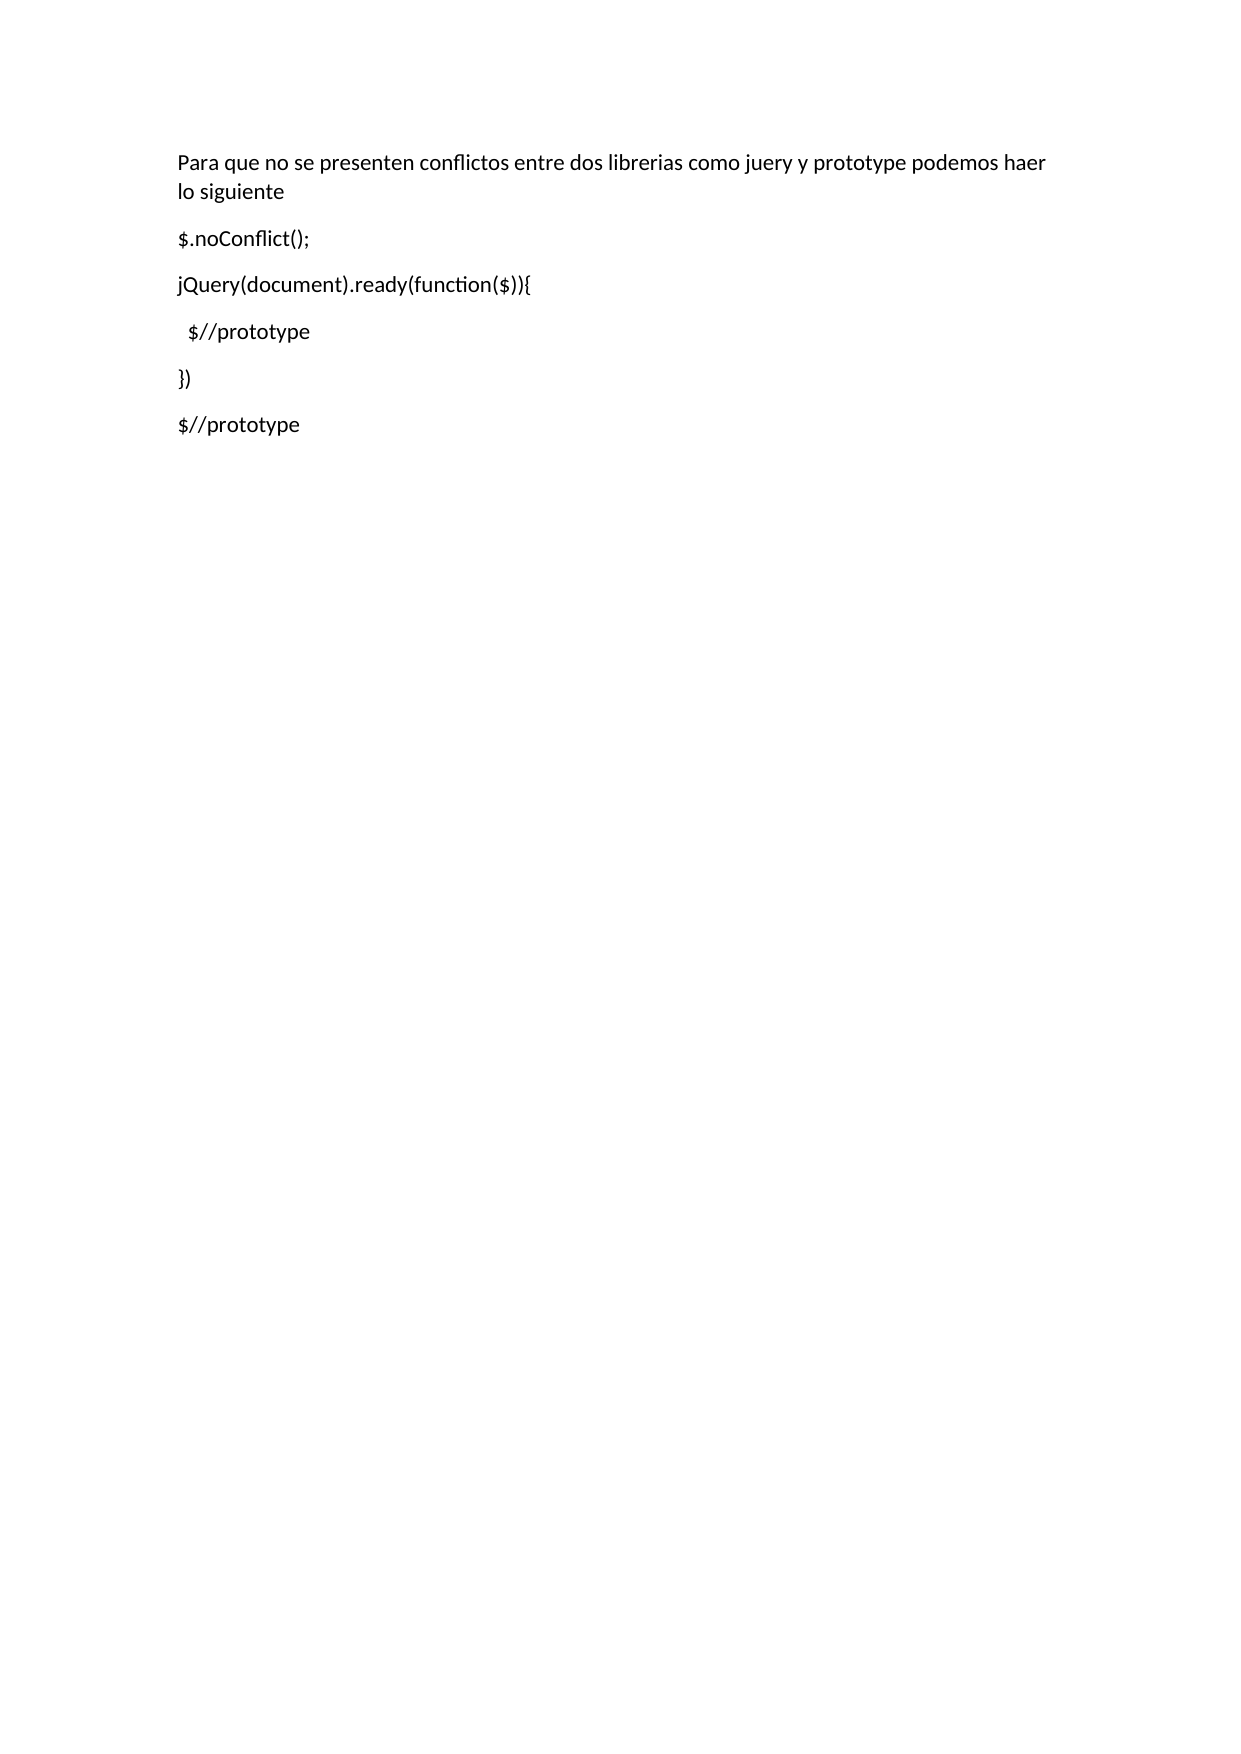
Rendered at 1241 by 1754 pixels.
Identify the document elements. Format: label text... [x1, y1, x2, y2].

text $//prototype [177, 317, 1063, 345]
text $.noConflict(); [177, 224, 1063, 252]
text Para que no se presenten conflictos entre dos librerias como juery y prototype podemos haer lo siguiente [177, 148, 1063, 206]
text $//prototype [177, 410, 1063, 438]
text jQuery(document).ready(function($)){ [177, 271, 1063, 299]
text }) [177, 364, 1063, 392]
